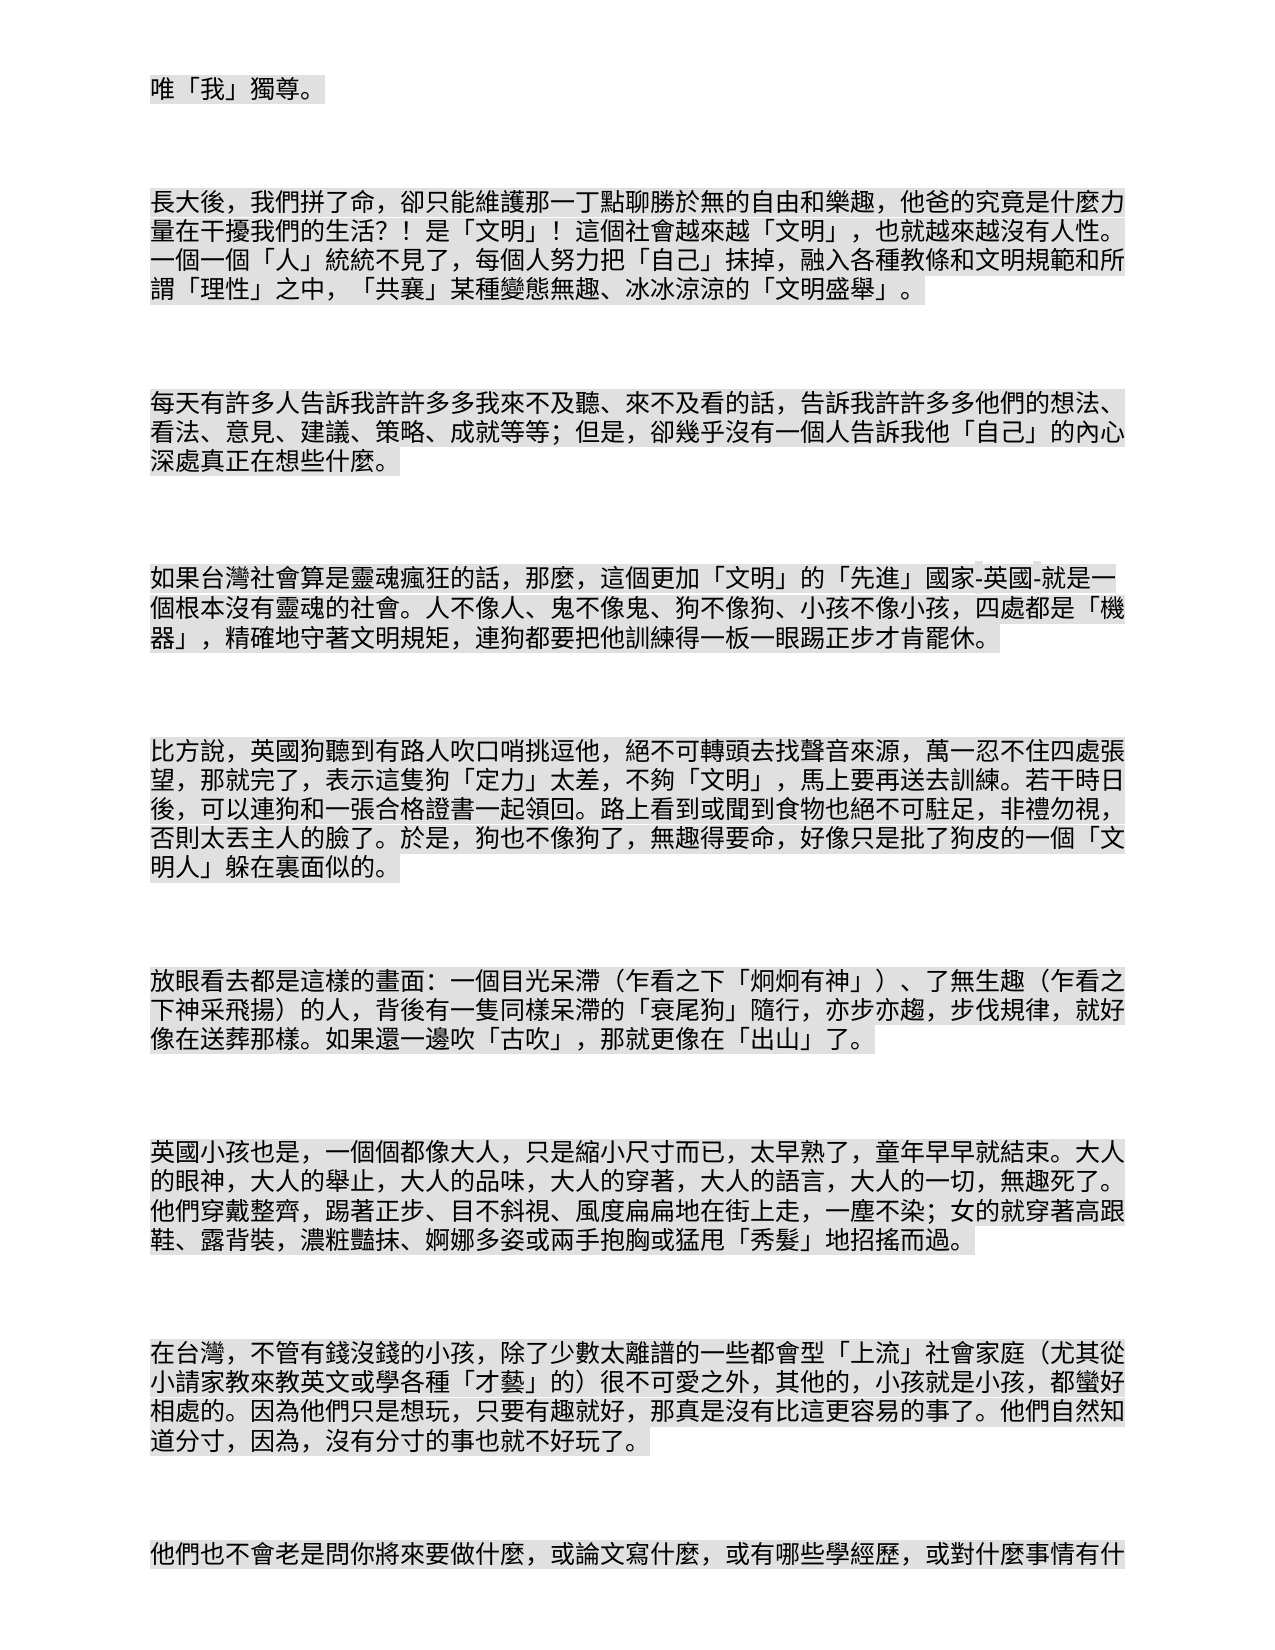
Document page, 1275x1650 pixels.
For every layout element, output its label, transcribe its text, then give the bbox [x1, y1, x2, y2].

text 放眼看去都是這樣的畫面：一個目光呆滯（乍看之下「炯炯有神」）、了無生趣（乍看之下神采飛揚）的人，背後有一隻同樣呆滯的「衰尾狗」隨行，亦步亦趨，步伐規律，就好像在送葬那樣。如果還一邊吹「古吹」，那就更像在「出山」了。 [150, 967, 1125, 1054]
text 在台灣，不管有錢沒錢的小孩，除了少數太離譜的一些都會型「上流」社會家庭（尤其從小請家教來教英文或學各種「才藝」的）很不可愛之外，其他的，小孩就是小孩，都蠻好相處的。因為他們只是想玩，只要有趣就好，那真是沒有比這更容易的事了。他們自然知道分寸，因為，沒有分寸的事也就不好玩了。 [150, 1339, 1125, 1456]
text 長大後，我們拼了命，卻只能維護那一丁點聊勝於無的自由和樂趣，他爸的究竟是什麼力量在干擾我們的生活？！是「文明」！這個社會越來越「文明」，也就越來越沒有人性。一個一個「人」統統不見了，每個人努力把「自己」抹掉，融入各種教條和文明規範和所謂「理性」之中，「共襄」某種變態無趣、冰冰涼涼的「文明盛舉」。 [150, 188, 1125, 305]
text 他們也不會老是問你將來要做什麼，或論文寫什麼，或有哪些學經歷，或對什麼事情有什 [150, 1540, 1125, 1569]
text 唯「我」獨尊。 [150, 75, 1125, 104]
text 每天有許多人告訴我許許多多我來不及聽、來不及看的話，告訴我許許多多他們的想法、看法、意見、建議、策略、成就等等；但是，卻幾乎沒有一個人告訴我他「自己」的內心深處真正在想些什麼。 [150, 389, 1125, 476]
text 比方說，英國狗聽到有路人吹口哨挑逗他，絕不可轉頭去找聲音來源，萬一忍不住四處張望，那就完了，表示這隻狗「定力」太差，不夠「文明」，馬上要再送去訓練。若干時日後，可以連狗和一張合格證書一起領回。路上看到或聞到食物也絕不可駐足，非禮勿視，否則太丟主人的臉了。於是，狗也不像狗了，無趣得要命，好像只是批了狗皮的一個「文明人」躲在裏面似的。 [150, 737, 1125, 883]
text 英國小孩也是，一個個都像大人，只是縮小尺寸而已，太早熟了，童年早早就結束。大人的眼神，大人的舉止，大人的品味，大人的穿著，大人的語言，大人的一切，無趣死了。他們穿戴整齊，踢著正步、目不斜視、風度扁扁地在街上走，一塵不染；女的就穿著高跟鞋、露背裝，濃粧豔抹、婀娜多姿或兩手抱胸或猛甩「秀髮」地招搖而過。 [150, 1138, 1125, 1255]
text 如果台灣社會算是靈魂瘋狂的話，那麼，這個更加「文明」的「先進」國家-英國-就是一個根本沒有靈魂的社會。人不像人、鬼不像鬼、狗不像狗、小孩不像小孩，四處都是「機器」，精確地守著文明規矩，連狗都要把他訓練得一板一眼踢正步才肯罷休。 [150, 561, 1125, 653]
